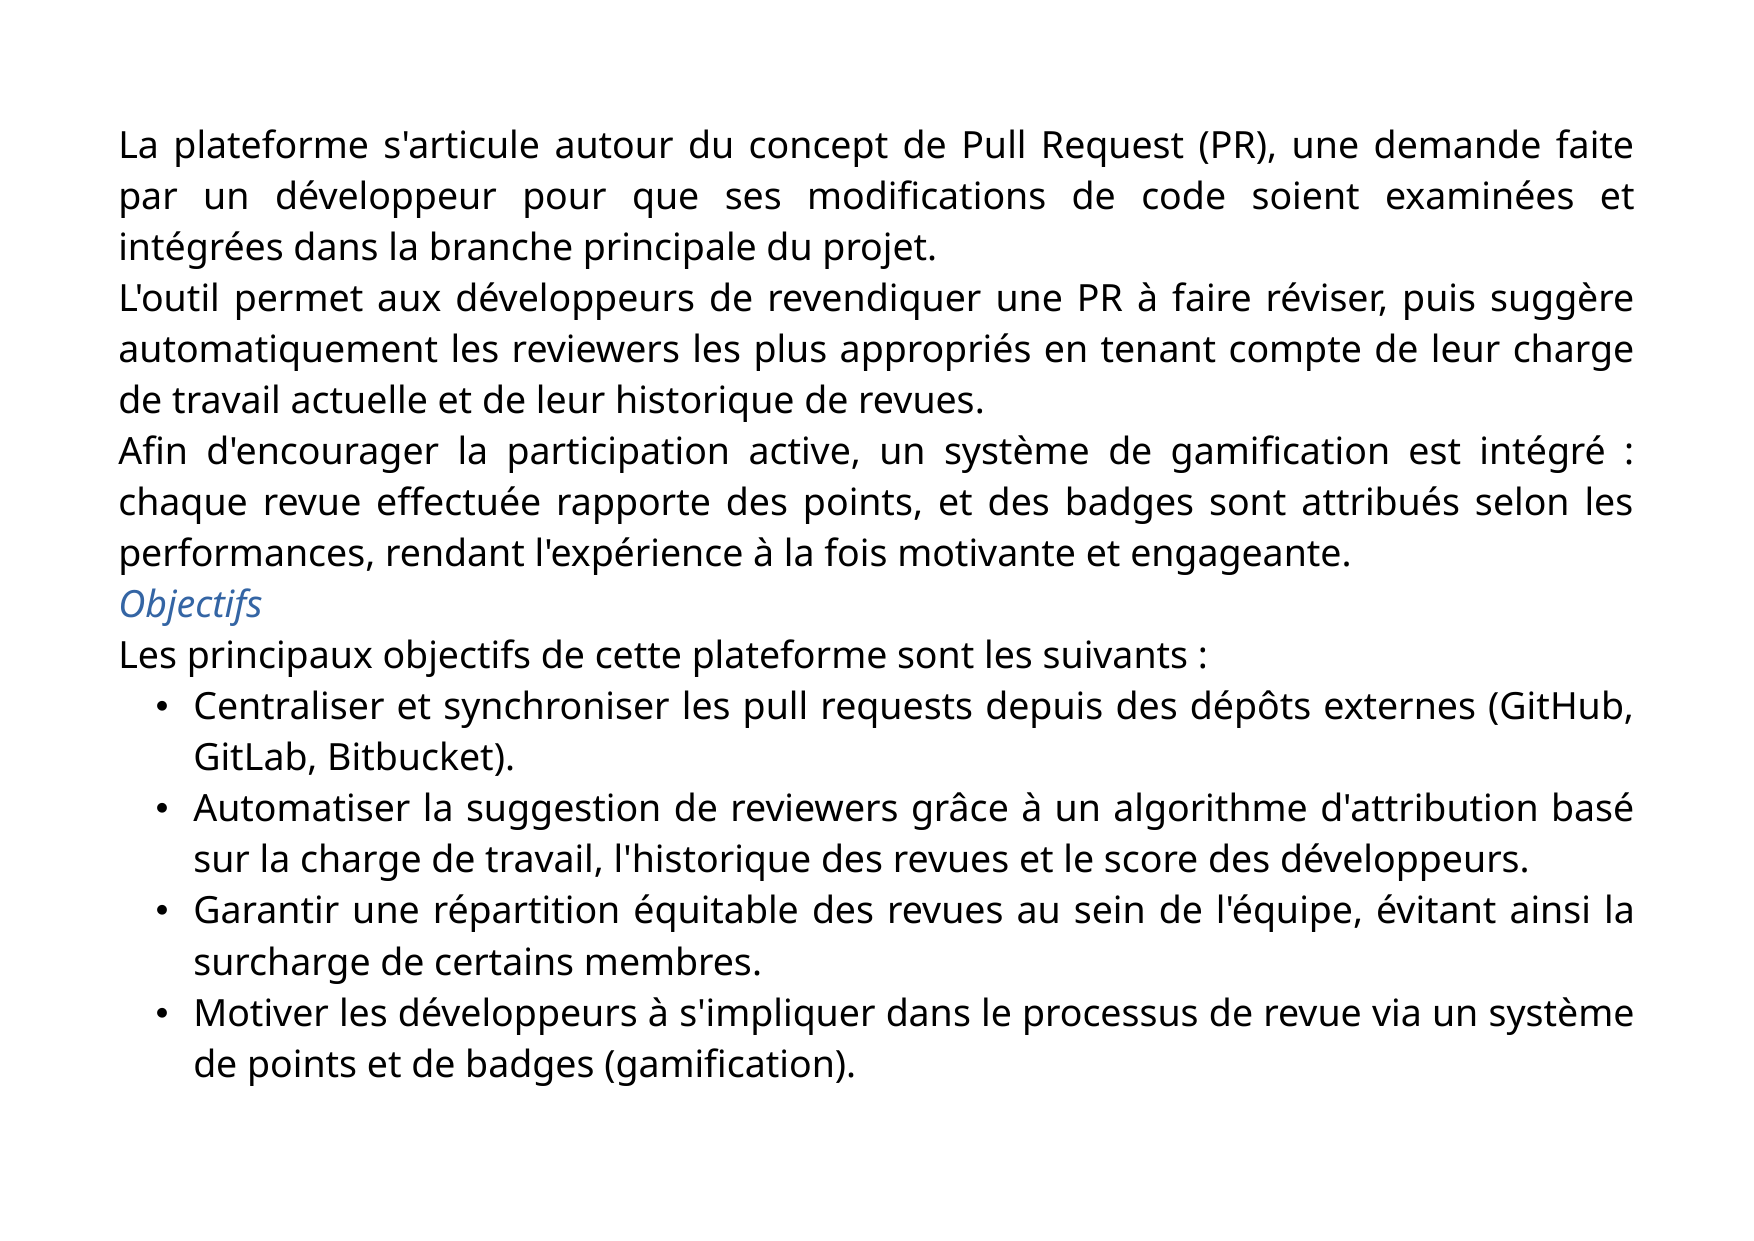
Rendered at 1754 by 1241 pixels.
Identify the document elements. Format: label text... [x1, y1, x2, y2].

list Automatiser la suggestion de reviewers grâce à un algorithme d'attribution basé sur la charge de travail, l'historique des revues et le score des développeurs. [156, 782, 1636, 884]
text Objectifs [118, 577, 1636, 628]
text L'outil permet aux développeurs de revendiquer une PR à faire réviser, puis suggère automatiquement les reviewers les plus appropriés en tenant compte de leur charge de travail actuelle et de leur historique de revues. [118, 271, 1636, 424]
text La plateforme s'articule autour du concept de Pull Request (PR), une demande faite par un développeur pour que ses modifications de code soient examinées et intégrées dans la branche principale du projet. [118, 118, 1636, 271]
text Afin d'encourager la participation active, un système de gamification est intégré : chaque revue effectuée rapporte des points, et des badges sont attribués selon les performances, rendant l'expérience à la fois motivante et engageante. [118, 424, 1636, 577]
text Les principaux objectifs de cette plateforme sont les suivants : [118, 628, 1636, 679]
list Motiver les développeurs à s'impliquer dans le processus de revue via un système de points et de badges (gamification). [156, 986, 1636, 1088]
list Centraliser et synchroniser les pull requests depuis des dépôts externes (GitHub, GitLab, Bitbucket). [156, 679, 1636, 782]
list Garantir une répartition équitable des revues au sein de l'équipe, évitant ainsi la surcharge de certains membres. [156, 884, 1636, 986]
